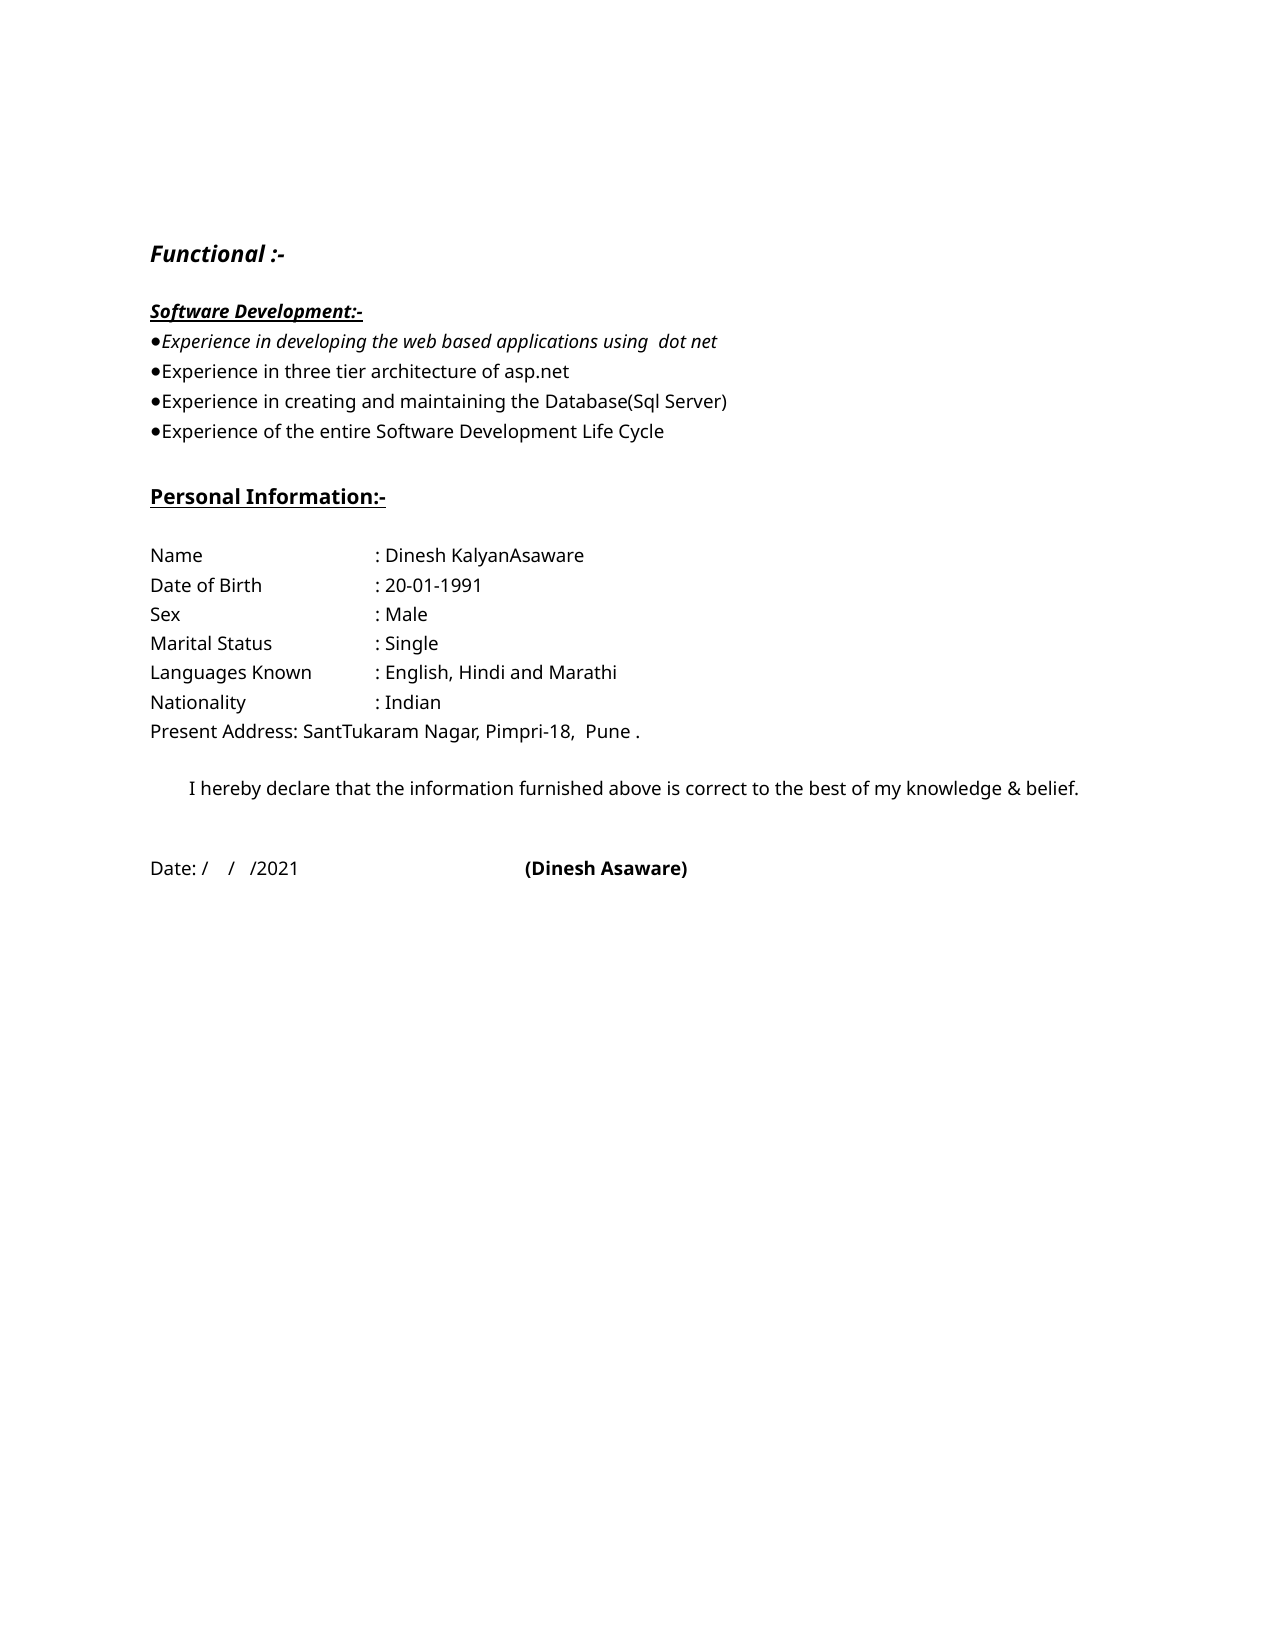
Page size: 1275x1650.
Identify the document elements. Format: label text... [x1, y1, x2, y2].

text Date: / / /2021 (Dinesh Asaware) [150, 856, 1125, 881]
list Experience of the entire Software Development Life Cycle [150, 416, 1125, 444]
text Sex : Male [150, 601, 1125, 627]
list Experience in developing the web based applications using dot net [150, 326, 1125, 354]
text Software Development:- [150, 298, 1125, 324]
text Functional :- [150, 237, 1125, 269]
text Languages Known : English, Hindi and Marathi [150, 660, 1125, 685]
text Name : Dinesh KalyanAsaware [150, 543, 1125, 568]
text Date of Birth : 20-01-1991 [150, 572, 1125, 597]
text Present Address: SantTukaram Nagar, Pimpri-18, Pune . [150, 718, 1125, 744]
text Marital Status : Single [150, 630, 1125, 656]
text Personal Information:- [150, 482, 1125, 511]
list Experience in creating and maintaining the Database(Sql Server) [150, 386, 1125, 414]
text Nationality : Indian [150, 689, 1125, 714]
list Experience in three tier architecture of asp.net [150, 356, 1125, 384]
text I hereby declare that the information furnished above is correct to the best of my knowledge & belief. [150, 775, 1125, 801]
